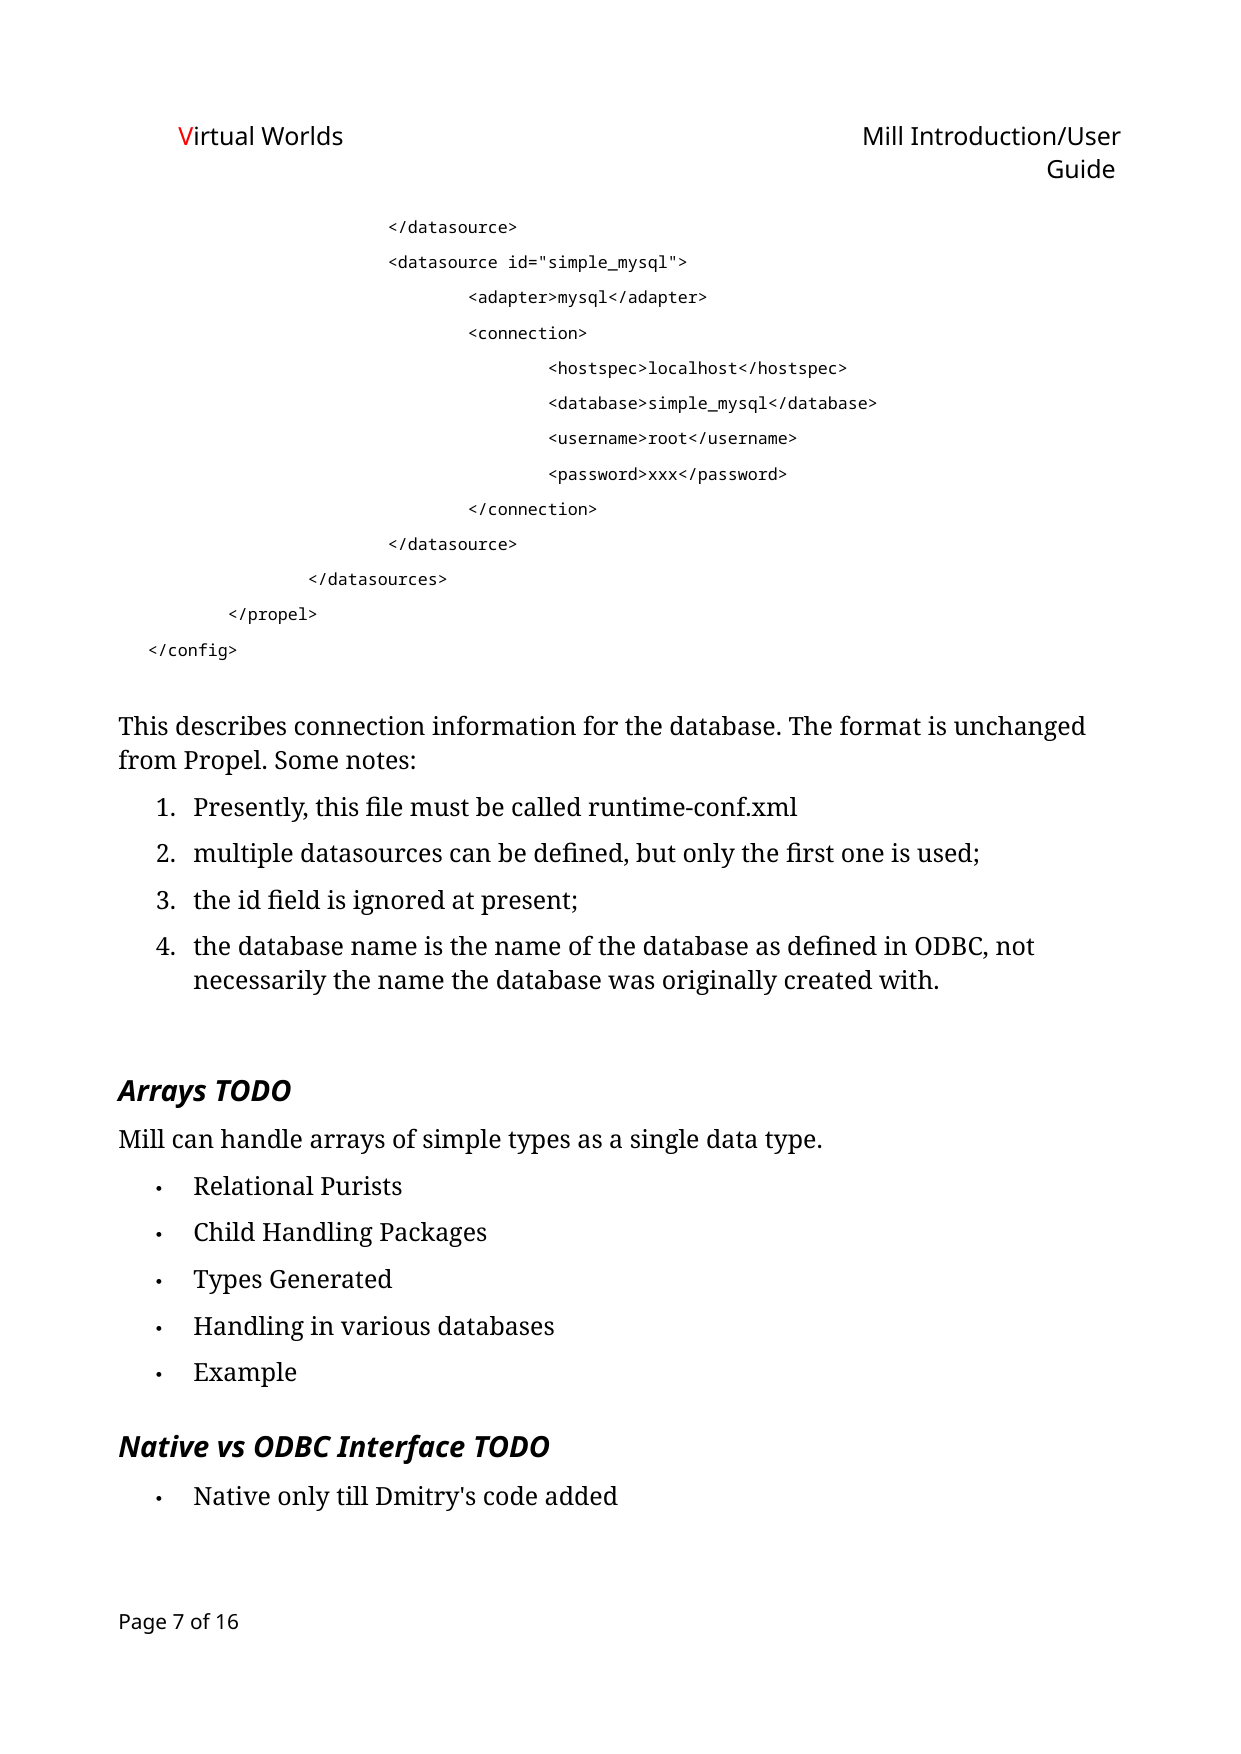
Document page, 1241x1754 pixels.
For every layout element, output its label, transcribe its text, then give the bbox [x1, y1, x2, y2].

text <connection> [148, 321, 1122, 344]
text </connection> [148, 497, 1122, 520]
text </propel> [148, 603, 1122, 626]
text <database>simple_mysql</database> [148, 392, 1122, 414]
list Child Handling Packages [156, 1215, 1122, 1249]
text <adapter>mysql</adapter> [148, 286, 1122, 309]
subtitle Native vs ODBC Interface TODO [118, 1426, 1122, 1466]
text </datasource> [148, 533, 1122, 555]
text This describes connection information for the database. The format is unchanged from Propel. Some notes: [118, 709, 1122, 777]
list multiple datasources can be defined, but only the first one is used; [156, 836, 1122, 870]
list Presently, this file must be called runtime-conf.xml [156, 789, 1122, 823]
list Relational Purists [156, 1168, 1122, 1203]
subtitle Arrays TODO [118, 1070, 1122, 1109]
list the id field is ignored at present; [156, 882, 1122, 916]
text <hostspec>localhost</hostspec> [148, 357, 1122, 379]
list Handling in various databases [156, 1308, 1122, 1342]
list Types Generated [156, 1262, 1122, 1296]
text </datasource> [148, 216, 1122, 238]
text <username>root</username> [148, 427, 1122, 450]
list Example [156, 1355, 1122, 1389]
list the database name is the name of the database as defined in ODBC, not necessarily the name the database was originally created with. [156, 929, 1122, 997]
text </datasources> [148, 568, 1122, 591]
text Mill can handle arrays of simple types as a single data type. [118, 1122, 1122, 1156]
text <datasource id="simple_mysql"> [148, 251, 1122, 274]
text </config> [148, 638, 1122, 661]
text <password>xxx</password> [148, 462, 1122, 485]
list Native only till Dmitry's code added [156, 1478, 1122, 1513]
